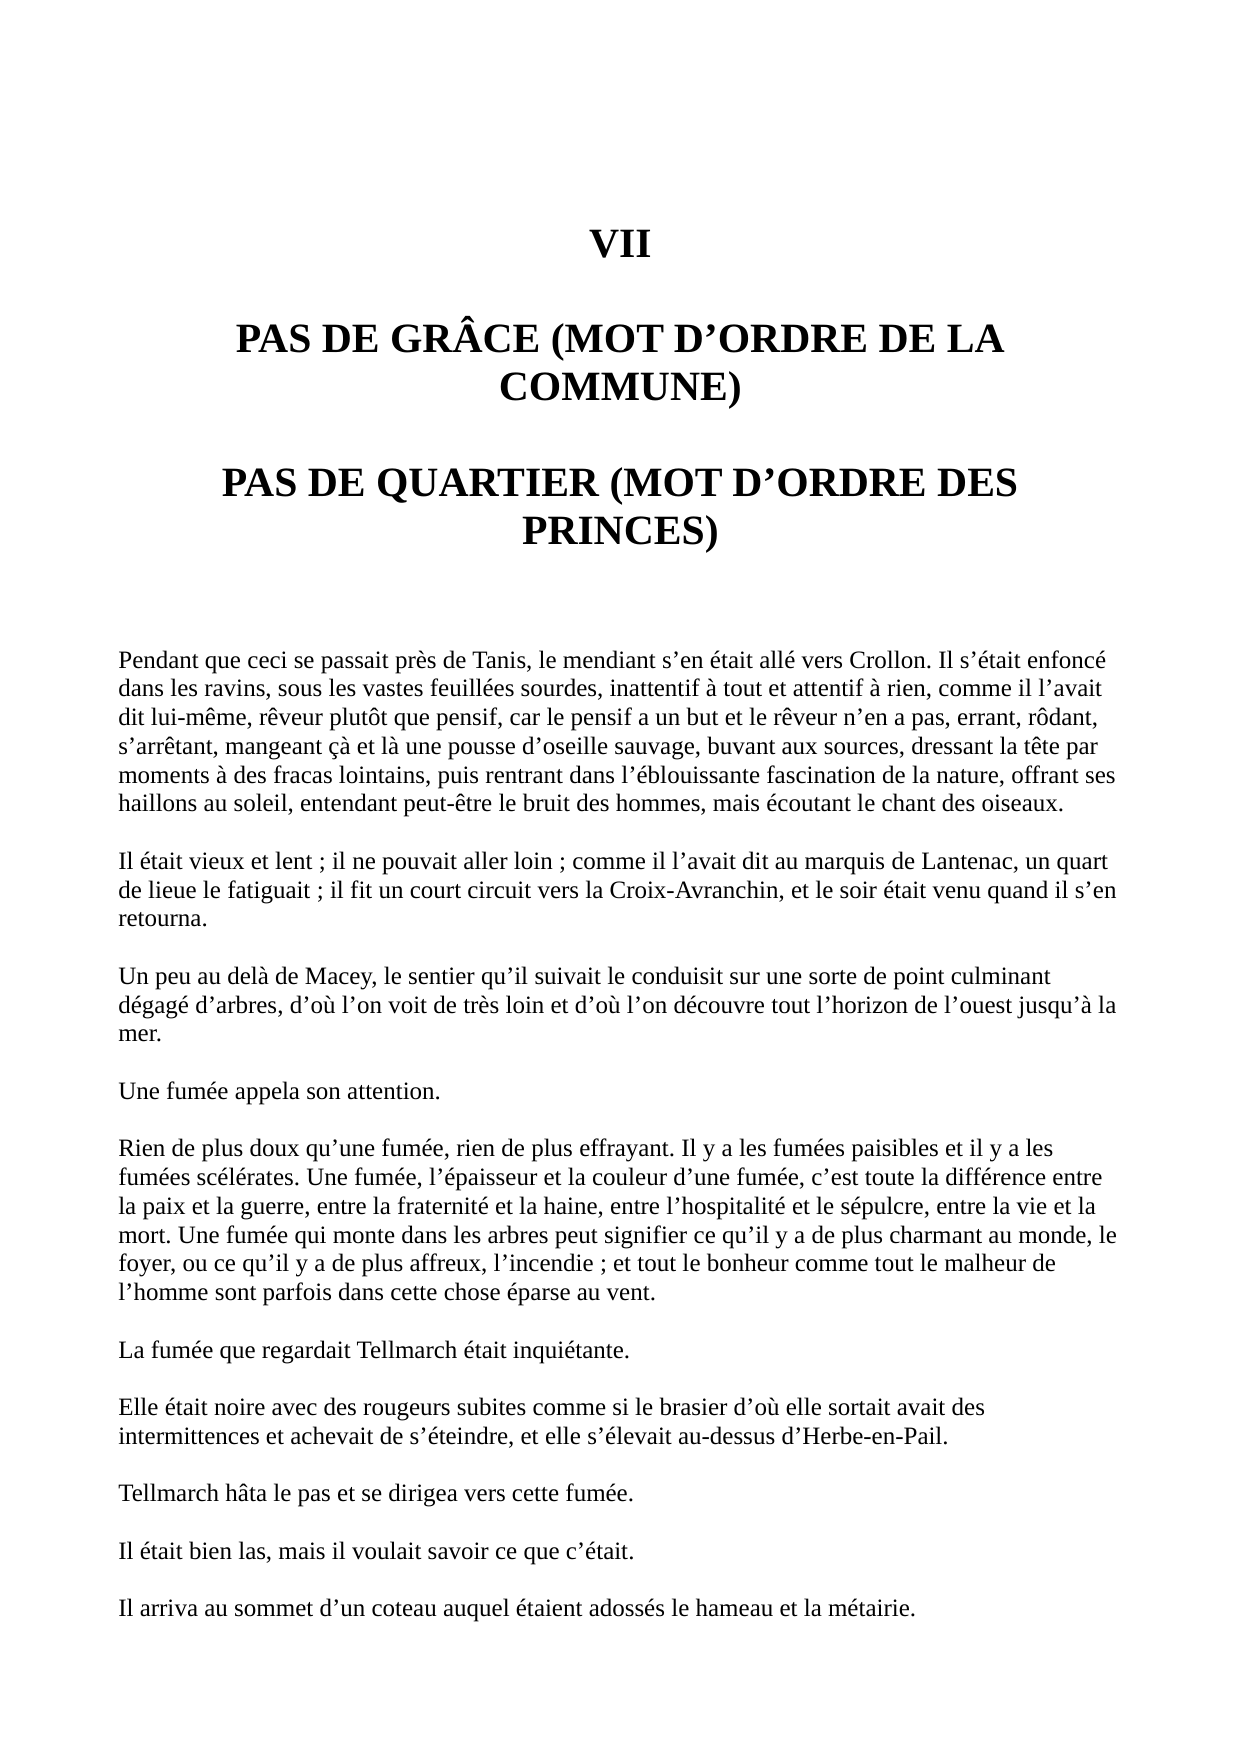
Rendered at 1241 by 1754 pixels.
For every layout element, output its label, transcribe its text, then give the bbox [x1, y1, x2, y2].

text Pendant que ceci se passait près de Tanis, le mendiant s’en était allé vers Crollon. Il s’était enfoncé dans les ravins, sous les vastes feuillées sourdes, inattentif à tout et attentif à rien, comme il l’avait dit lui-même, rêveur plutôt que pensif, car le pensif a un but et le rêveur n’en a pas, errant, rôdant, s’arrêtant, mangeant çà et là une pousse d’oseille sauvage, buvant aux sources, dressant la tête par moments à des fracas lointains, puis rentrant dans l’éblouissante fascination de la nature, offrant ses haillons au soleil, entendant peut-être le bruit des hommes, mais écoutant le chant des oiseaux. [118, 645, 1122, 817]
text La fumée que regardait Tellmarch était inquiétante. [118, 1335, 1122, 1363]
text Tellmarch hâta le pas et se dirigea vers cette fumée. [118, 1478, 1122, 1507]
text Rien de plus doux qu’une fumée, rien de plus effrayant. Il y a les fumées paisibles et il y a les fumées scélérates. Une fumée, l’épaisseur et la couleur d’une fumée, c’est toute la différence entre la paix et la guerre, entre la fraternité et la haine, entre l’hospitalité et le sépulcre, entre la vie et la mort. Une fumée qui monte dans les arbres peut signifier ce qu’il y a de plus charmant au monde, le foyer, ou ce qu’il y a de plus affreux, l’incendie ; et tout le bonheur comme tout le malheur de l’homme sont parfois dans cette chose éparse au vent. [118, 1133, 1122, 1306]
text Il était vieux et lent ; il ne pouvait aller loin ; comme il l’avait dit au marquis de Lantenac, un quart de lieue le fatiguait ; il fit un court circuit vers la Croix-Avranchin, et le soir était venu quand il s’en retourna. [118, 846, 1122, 932]
text Une fumée appela son attention. [118, 1076, 1122, 1105]
text Un peu au delà de Macey, le sentier qu’il suivait le conduisit sur une sorte de point culminant dégagé d’arbres, d’où l’on voit de très loin et d’où l’on découvre tout l’horizon de l’ouest jusqu’à la mer. [118, 961, 1122, 1047]
text Il était bien las, mais il voulait savoir ce que c’était. [118, 1536, 1122, 1565]
text Elle était noire avec des rougeurs subites comme si le brasier d’où elle sortait avait des intermittences et achevait de s’éteindre, et elle s’élevait au-dessus d’Herbe-en-Pail. [118, 1392, 1122, 1450]
subtitle VII PAS DE GRÂCE (MOT D’ORDRE DE LA COMMUNE) PAS DE QUARTIER (MOT D’ORDRE DES PRINCES) [118, 218, 1122, 553]
text Il arriva au sommet d’un coteau auquel étaient adossés le hameau et la métairie. [118, 1593, 1122, 1622]
